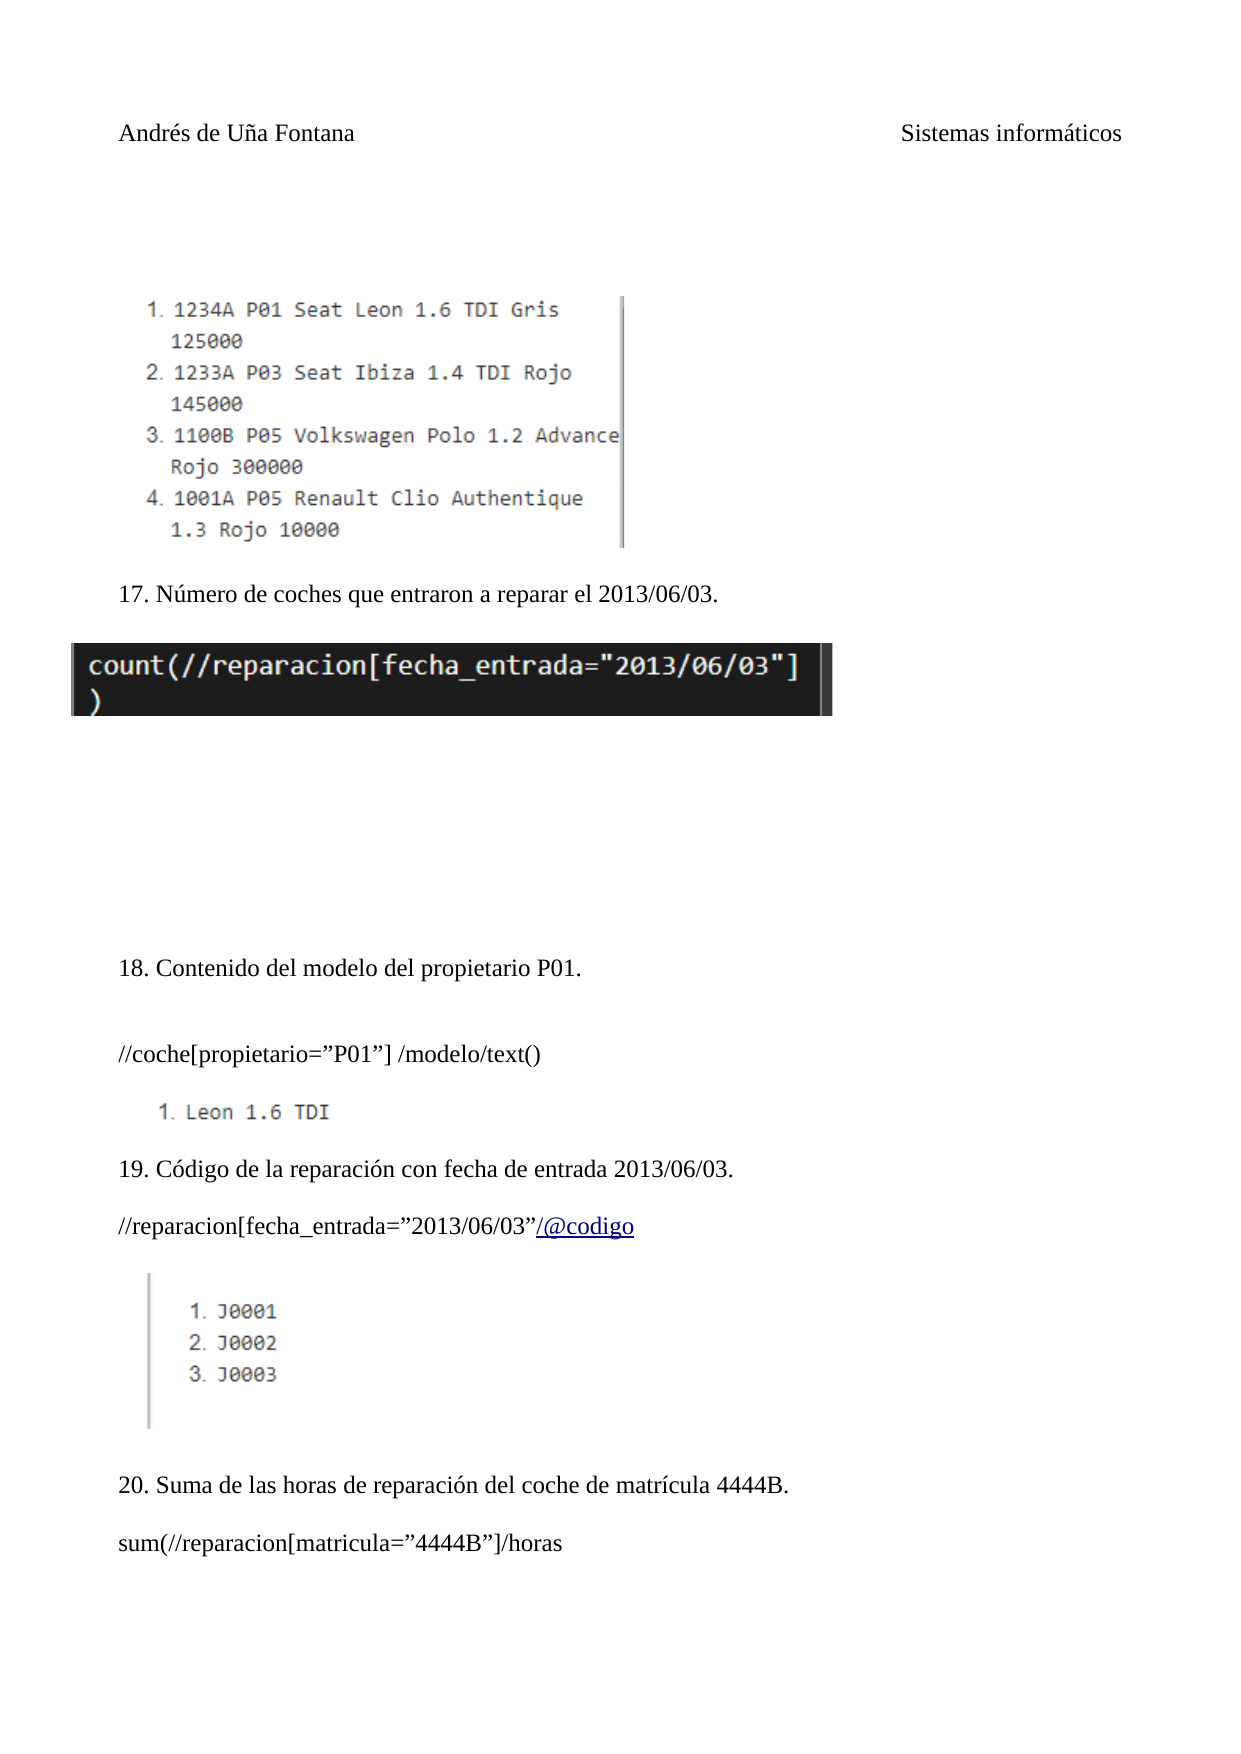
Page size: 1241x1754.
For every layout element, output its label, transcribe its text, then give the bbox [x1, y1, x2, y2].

text 19. Código de la reparación con fecha de entrada 2013/06/03. [118, 1154, 1122, 1183]
text //coche[propietario=”P01”] /modelo/text() [118, 1039, 1122, 1068]
picture [71, 643, 833, 716]
text 18. Contenido del modelo del propietario P01. [118, 953, 1122, 981]
picture [130, 296, 625, 548]
text 17. Número de coches que entraron a reparar el 2013/06/03. [118, 579, 1122, 608]
picture [146, 1273, 330, 1429]
text sum(//reparacion[matricula=”4444B”]/horas [118, 1528, 1122, 1556]
text 20. Suma de las horas de reparación del coche de matrícula 4444B. [118, 1470, 1122, 1499]
text //reparacion[fecha_entrada=”2013/06/03”/@codigo [118, 1211, 1122, 1240]
picture [124, 1077, 347, 1134]
